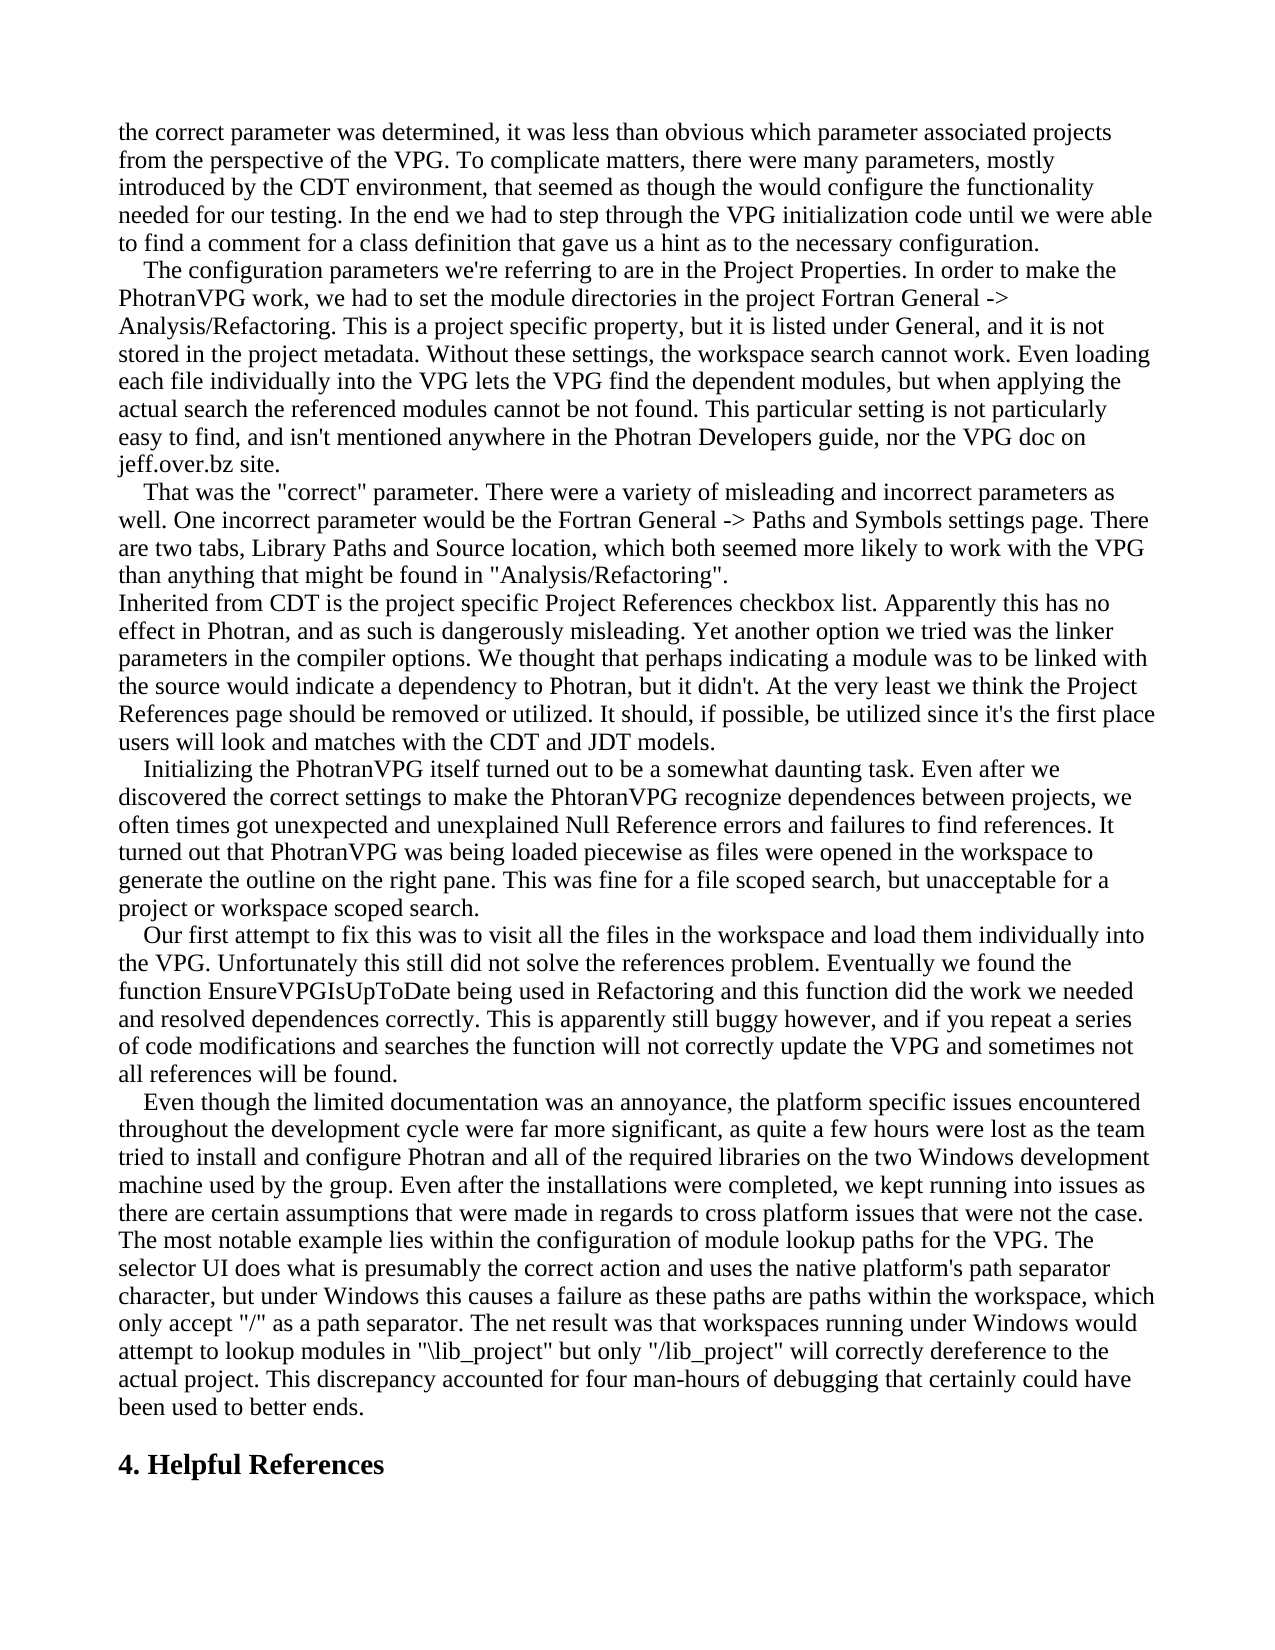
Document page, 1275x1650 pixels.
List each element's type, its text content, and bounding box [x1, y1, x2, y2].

text The configuration parameters we're referring to are in the Project Properties. In order to make the PhotranVPG work, we had to set the module directories in the project Fortran General -> Analysis/Refactoring. This is a project specific property, but it is listed under General, and it is not stored in the project metadata. Without these settings, the workspace search cannot work. Even loading each file individually into the VPG lets the VPG find the dependent modules, but when applying the actual search the referenced modules cannot be not found. This particular setting is not particularly easy to find, and isn't mentioned anywhere in the Photran Developers guide, nor the VPG doc on jeff.over.bz site. [118, 257, 1157, 478]
text Even though the limited documentation was an annoyance, the platform specific issues encountered throughout the development cycle were far more significant, as quite a few hours were lost as the team tried to install and configure Photran and all of the required libraries on the two Windows development machine used by the group. Even after the installations were completed, we kept running into issues as there are certain assumptions that were made in regards to cross platform issues that were not the case. The most notable example lies within the configuration of module lookup paths for the VPG. The selector UI does what is presumably the correct action and uses the native platform's path separator character, but under Windows this causes a failure as these paths are paths within the workspace, which only accept "/" as a path separator. The net result was that workspaces running under Windows would attempt to lookup modules in "\lib_project" but only "/lib_project" will correctly dereference to the actual project. This discrepancy accounted for four man-hours of debugging that certainly could have been used to better ends. [118, 1088, 1157, 1420]
text Our first attempt to fix this was to visit all the files in the workspace and load them individually into the VPG. Unfortunately this still did not solve the references problem. Eventually we found the function EnsureVPGIsUpToDate being used in Refactoring and this function did the work we needed and resolved dependences correctly. This is apparently still buggy however, and if you repeat a series of code modifications and searches the function will not correctly update the VPG and sometimes not all references will be found. [118, 922, 1157, 1088]
text Initializing the PhotranVPG itself turned out to be a somewhat daunting task. Even after we discovered the correct settings to make the PhtoranVPG recognize dependences between projects, we often times got unexpected and unexplained Null Reference errors and failures to find references. It turned out that PhotranVPG was being loaded piecewise as files were opened in the workspace to generate the outline on the right pane. This was fine for a file scoped search, but unacceptable for a project or workspace scoped search. [118, 755, 1157, 922]
text Inherited from CDT is the project specific Project References checkbox list. Apparently this has no effect in Photran, and as such is dangerously misleading. Yet another option we tried was the linker parameters in the compiler options. We thought that perhaps indicating a module was to be linked with the source would indicate a dependency to Photran, but it didn't. At the very least we think the Project References page should be removed or utilized. It should, if possible, be utilized since it's the first place users will look and matches with the CDT and JDT models. [118, 589, 1157, 755]
text the correct parameter was determined, it was less than obvious which parameter associated projects from the perspective of the VPG. To complicate matters, there were many parameters, mostly introduced by the CDT environment, that seemed as though the would configure the functionality needed for our testing. In the end we had to step through the VPG initialization code until we were able to find a comment for a class definition that gave us a hint as to the necessary configuration. [118, 118, 1157, 257]
text That was the "correct" parameter. There were a variety of misleading and incorrect parameters as well. One incorrect parameter would be the Fortran General -> Paths and Symbols settings page. There are two tabs, Library Paths and Source location, which both seemed more likely to work with the VPG than anything that might be found in "Analysis/Refactoring". [118, 478, 1157, 589]
text 4. Helpful References [118, 1448, 1157, 1480]
